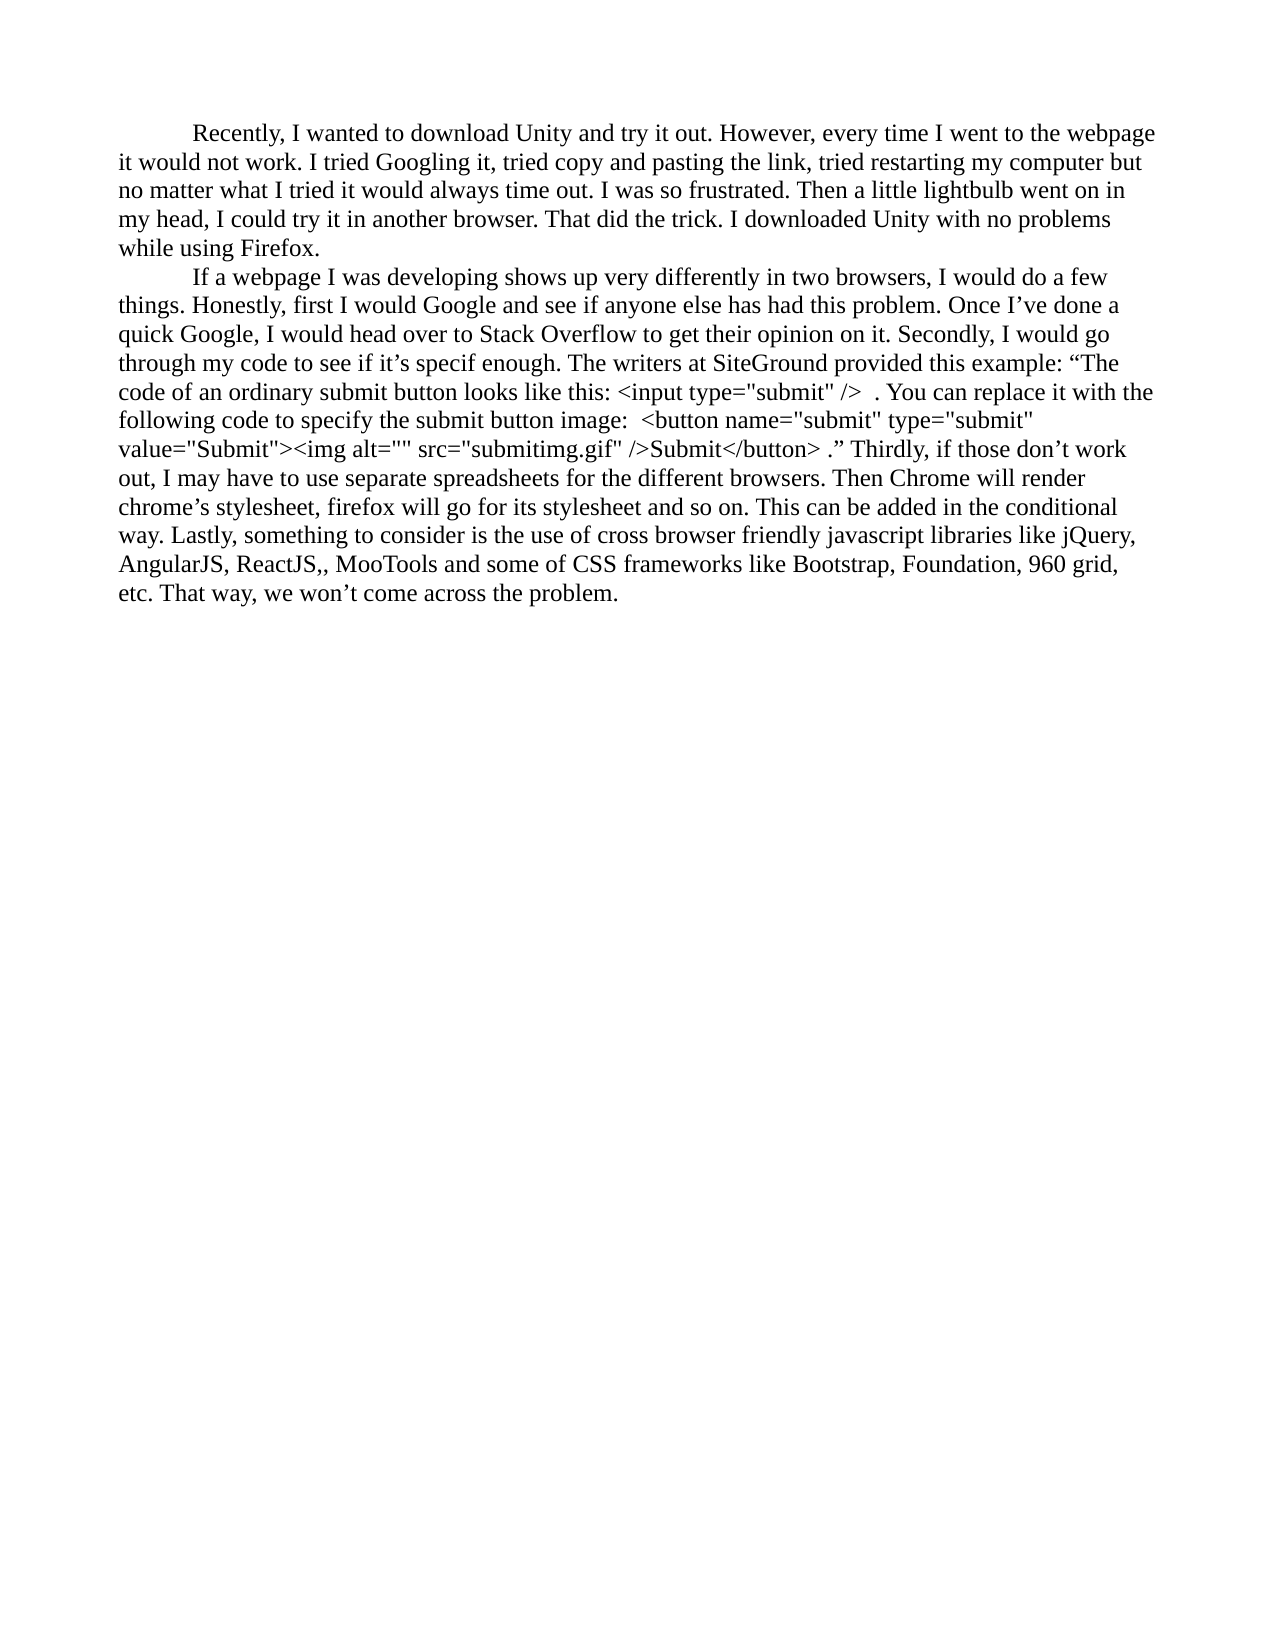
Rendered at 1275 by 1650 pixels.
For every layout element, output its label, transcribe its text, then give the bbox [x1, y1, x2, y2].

text Recently, I wanted to download Unity and try it out. However, every time I went to the webpage it would not work. I tried Googling it, tried copy and pasting the link, tried restarting my computer but no matter what I tried it would always time out. I was so frustrated. Then a little lightbulb went on in my head, I could try it in another browser. That did the trick. I downloaded Unity with no problems while using Firefox. [118, 118, 1157, 262]
text If a webpage I was developing shows up very differently in two browsers, I would do a few things. Honestly, first I would Google and see if anyone else has had this problem. Once I’ve done a quick Google, I would head over to Stack Overflow to get their opinion on it. Secondly, I would go through my code to see if it’s specif enough. The writers at SiteGround provided this example: “The code of an ordinary submit button looks like this: <input type="submit" /> . You can replace it with the following code to specify the submit button image: <button name="submit" type="submit" value="Submit"><img alt="" src="submitimg.gif" />Submit</button> .” Thirdly, if those don’t work out, I may have to use separate spreadsheets for the different browsers. Then Chrome will render chrome’s stylesheet, firefox will go for its stylesheet and so on. This can be added in the conditional way. Lastly, something to consider is the use of cross browser friendly javascript libraries like jQuery, AngularJS, ReactJS,, MooTools and some of CSS frameworks like Bootstrap, Foundation, 960 grid, etc. That way, we won’t come across the problem. [118, 262, 1157, 607]
